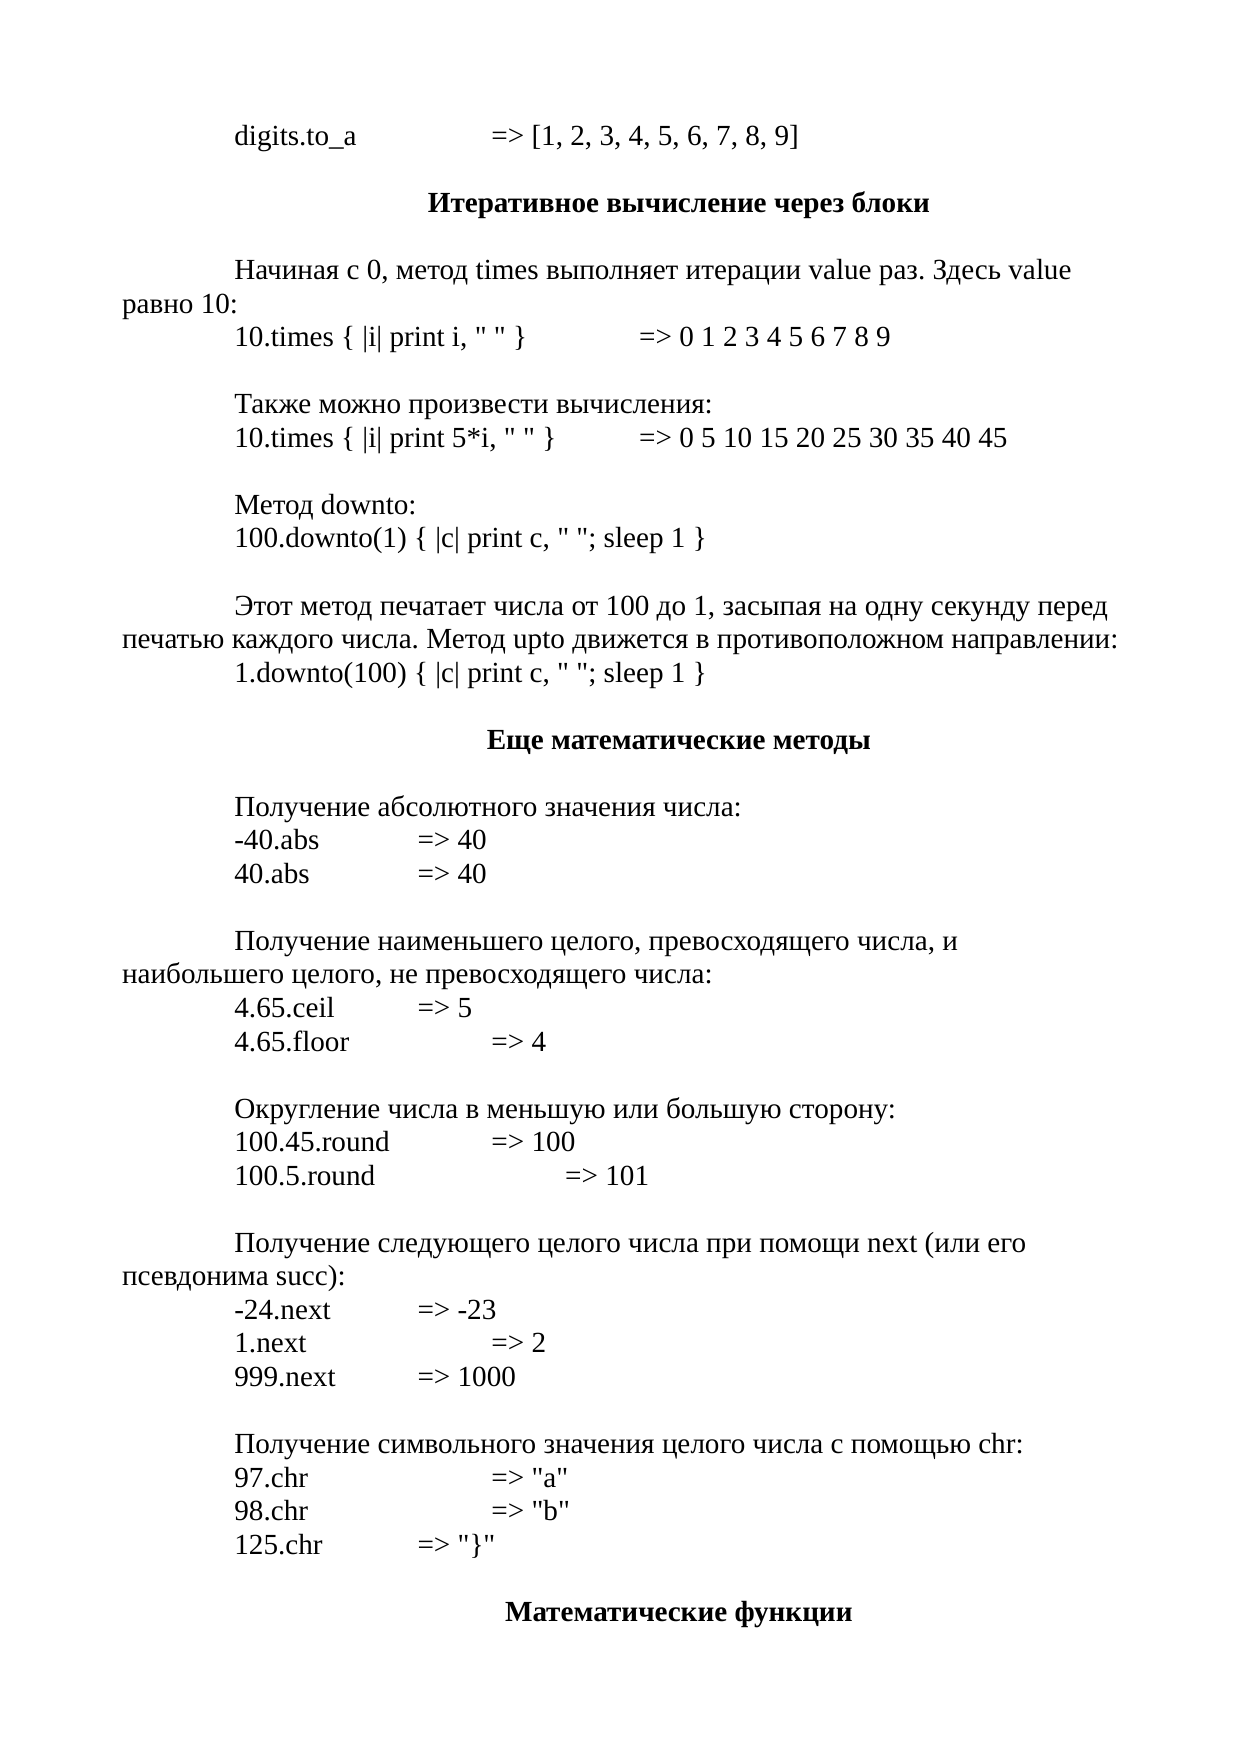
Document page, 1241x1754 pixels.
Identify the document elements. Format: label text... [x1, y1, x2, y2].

text 100.5.round => 101 [122, 1158, 1123, 1191]
text 100.downto(1) { |c| print c, " "; sleep 1 } [122, 521, 1123, 554]
text 100.45.round => 100 [122, 1124, 1123, 1158]
text Получение символьного значения целого числа с помощью chr: [122, 1426, 1123, 1460]
text Метод downto: [122, 487, 1123, 521]
text 125.chr => "}" [122, 1527, 1123, 1560]
text Начиная с 0, метод times выполняет итерации value раз. Здесь value равно 10: [122, 252, 1123, 319]
text -24.next => -23 [122, 1292, 1123, 1326]
text 97.chr => "a" [122, 1460, 1123, 1493]
text Получение абсолютного значения числа: [122, 789, 1123, 822]
text 98.chr => "b" [122, 1493, 1123, 1527]
text Также можно произвести вычисления: [122, 386, 1123, 420]
text 10.times { |i| print i, " " } => 0 1 2 3 4 5 6 7 8 9 [122, 319, 1123, 353]
text 40.abs => 40 [122, 856, 1123, 889]
text digits.to_a => [1, 2, 3, 4, 5, 6, 7, 8, 9] [122, 118, 1123, 152]
text 4.65.ceil => 5 [122, 990, 1123, 1024]
text Итеративное вычисление через блоки [122, 185, 1123, 219]
text 1.downto(100) { |c| print c, " "; sleep 1 } [122, 655, 1123, 688]
text 10.times { |i| print 5*i, " " } => 0 5 10 15 20 25 30 35 40 45 [122, 420, 1123, 453]
text Получение наименьшего целого, превосходящего числа, и наибольшего целого, не превосходящего числа: [122, 923, 1123, 990]
text Получение следующего целого числа при помощи next (или его псевдонима succ): [122, 1225, 1123, 1292]
text -40.abs => 40 [122, 822, 1123, 856]
text Еще математические методы [122, 722, 1123, 755]
text Математические функции [122, 1594, 1123, 1627]
text 4.65.floor => 4 [122, 1024, 1123, 1057]
text 1.next => 2 [122, 1326, 1123, 1359]
text 999.next => 1000 [122, 1359, 1123, 1393]
text Этот метод печатает числа от 100 до 1, засыпая на одну секунду перед печатью каждого числа. Метод upto движется в противоположном направлении: [122, 588, 1123, 655]
text Округление числа в меньшую или большую сторону: [122, 1091, 1123, 1124]
